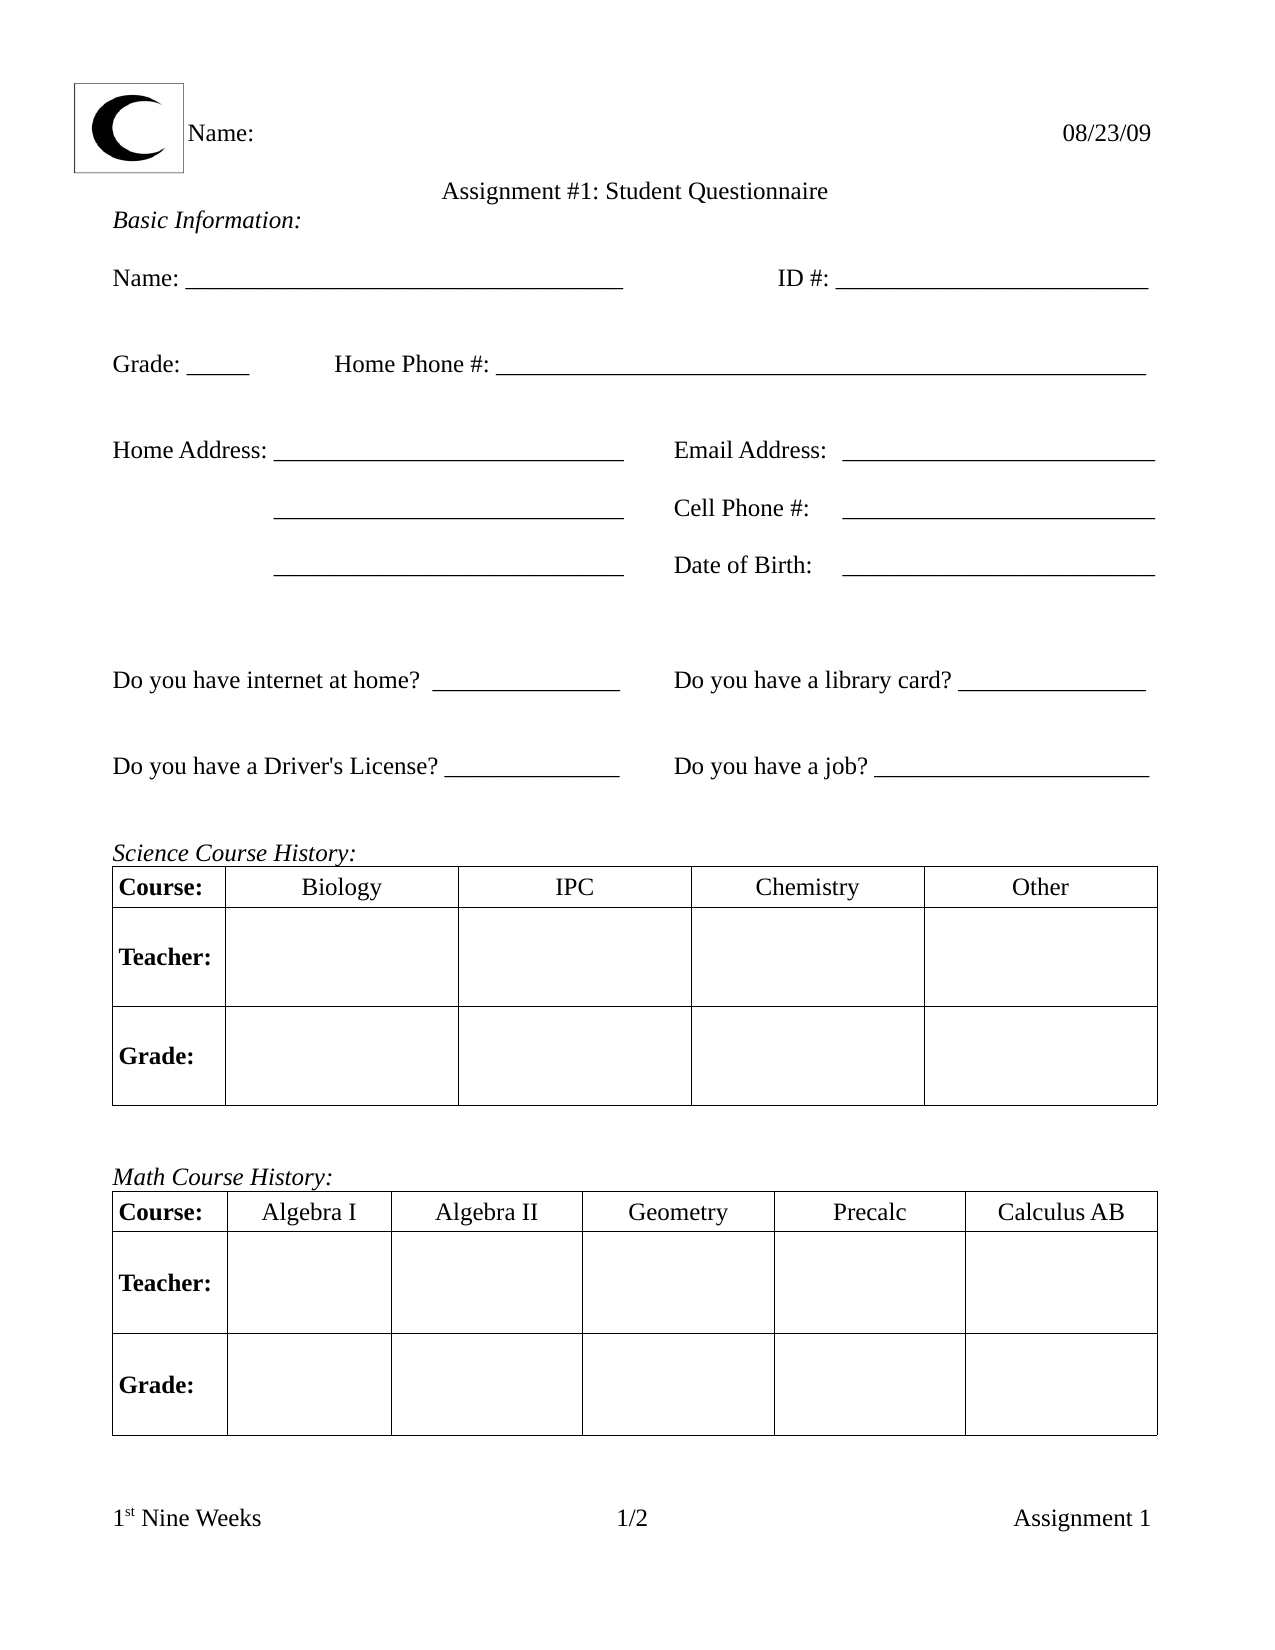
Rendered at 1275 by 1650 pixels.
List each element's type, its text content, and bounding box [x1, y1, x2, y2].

text Math Course History: [112, 1162, 1157, 1191]
text Home Address: ____________________________ [112, 435, 627, 464]
table_cell [392, 1334, 582, 1435]
table_cell [226, 908, 458, 1006]
table_cell [226, 1007, 458, 1104]
text ____________________________ [112, 493, 627, 521]
table_header Other [925, 867, 1157, 907]
table_cell Grade: [113, 1007, 225, 1104]
table_header Course: [113, 867, 225, 907]
table_header Biology [226, 867, 458, 907]
table_cell [228, 1334, 391, 1435]
text Science Course History: [112, 838, 1157, 866]
text Do you have a Driver's License? ______________ [112, 751, 627, 780]
text Date of Birth: _________________________ [642, 550, 1157, 579]
text Do you have a job? ______________________ [642, 751, 1157, 780]
text Basic Information: [112, 205, 1157, 234]
table_header Calculus AB [966, 1192, 1157, 1231]
table_cell [459, 908, 691, 1006]
table_cell [775, 1334, 965, 1435]
text Do you have internet at home? _______________ [112, 665, 627, 694]
table_header Precalc [775, 1192, 965, 1231]
table_header Chemistry [692, 867, 924, 907]
table_cell [228, 1232, 391, 1333]
table_header Algebra I [228, 1192, 391, 1231]
table_cell [925, 908, 1157, 1006]
text Cell Phone #: _________________________ [642, 493, 1157, 521]
text ____________________________ [112, 550, 627, 579]
table_cell [775, 1232, 965, 1333]
table_header Course: [113, 1192, 227, 1231]
table_cell [392, 1232, 582, 1333]
table_cell Teacher: [113, 1232, 227, 1333]
table_header Algebra II [392, 1192, 582, 1231]
table_cell Grade: [113, 1334, 227, 1435]
table_cell [583, 1334, 774, 1435]
picture [72, 81, 185, 174]
text Grade: _____ Home Phone #: ____________________________________________________ [112, 349, 1157, 378]
table_cell [459, 1007, 691, 1104]
table_cell [925, 1007, 1157, 1104]
table_cell [966, 1334, 1157, 1435]
table_header IPC [459, 867, 691, 907]
table_cell [692, 1007, 924, 1104]
table_cell [966, 1232, 1157, 1333]
text Do you have a library card? _______________ [642, 665, 1157, 694]
table_header Geometry [583, 1192, 774, 1231]
text Name: ___________________________________ ID #: _________________________ [112, 263, 1157, 291]
table_cell [692, 908, 924, 1006]
table_cell Teacher: [113, 908, 225, 1006]
text Email Address: _________________________ [642, 435, 1157, 464]
table_cell [583, 1232, 774, 1333]
text Assignment #1: Student Questionnaire [112, 176, 1157, 205]
